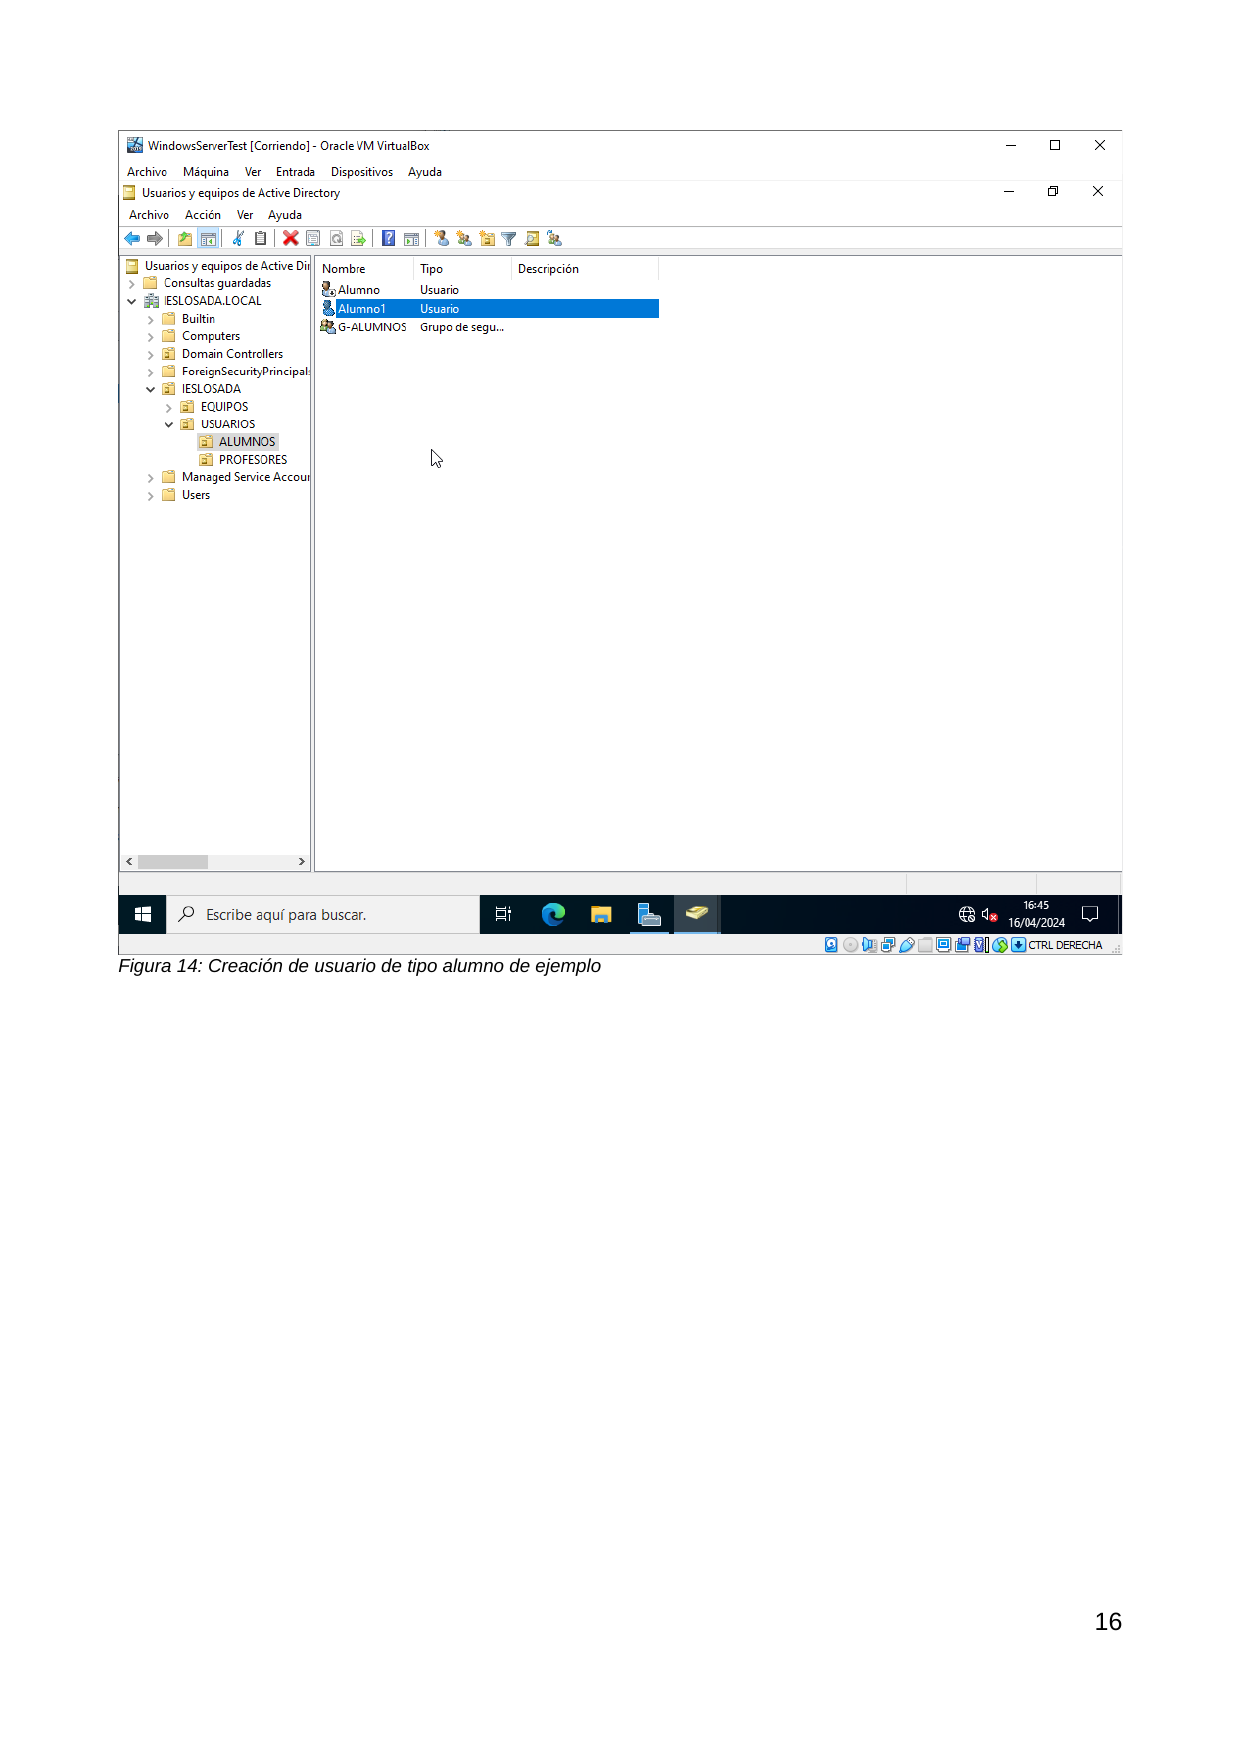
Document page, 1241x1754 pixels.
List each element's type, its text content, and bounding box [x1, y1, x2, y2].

picture [118, 130, 1123, 955]
text Figura 14: Creación de usuario de tipo alumno de ejemplo [118, 955, 1122, 976]
